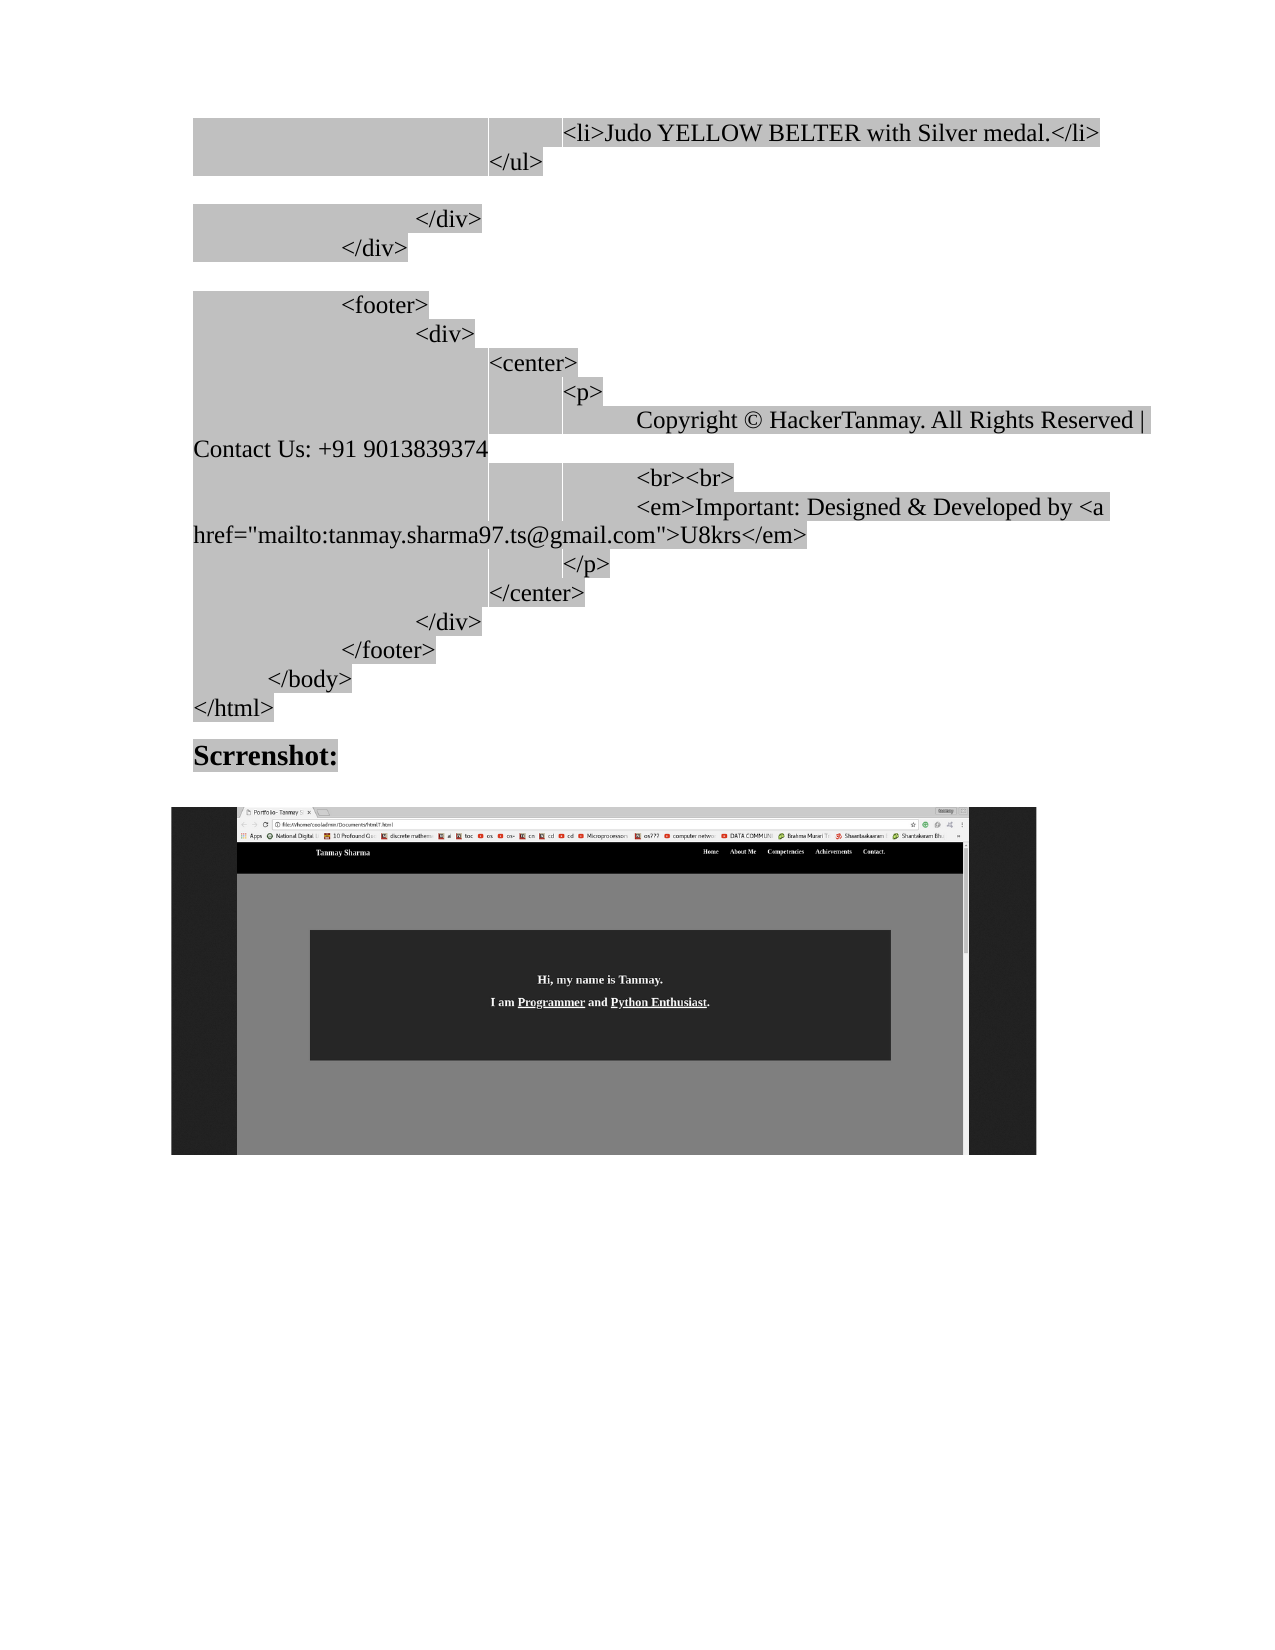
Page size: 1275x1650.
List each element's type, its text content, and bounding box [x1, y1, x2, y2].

text <br><br> [193, 463, 1157, 492]
text </div> [193, 233, 1157, 262]
text </p> [193, 549, 1157, 578]
text Scrrenshot: [193, 738, 1157, 772]
text </html> [193, 693, 1157, 722]
text <p> [193, 377, 1157, 406]
text </center> [193, 578, 1157, 607]
text <div> [193, 319, 1157, 348]
text <li>Judo YELLOW BELTER with Silver medal.</li> [193, 118, 1157, 147]
text <footer> [193, 291, 1157, 319]
text </ul> [193, 147, 1157, 176]
text </body> [193, 664, 1157, 693]
text </div> [193, 204, 1157, 233]
text <center> [193, 348, 1157, 377]
text </div> [193, 607, 1157, 636]
text </footer> [193, 636, 1157, 664]
picture [171, 807, 1037, 1155]
text <em>Important: Designed & Developed by <a href="mailto:tanmay.sharma97.ts@gmail.com">U8krs</em> [193, 492, 1157, 549]
text Copyright © HackerTanmay. All Rights Reserved | Contact Us: +91 9013839374 [193, 406, 1157, 463]
